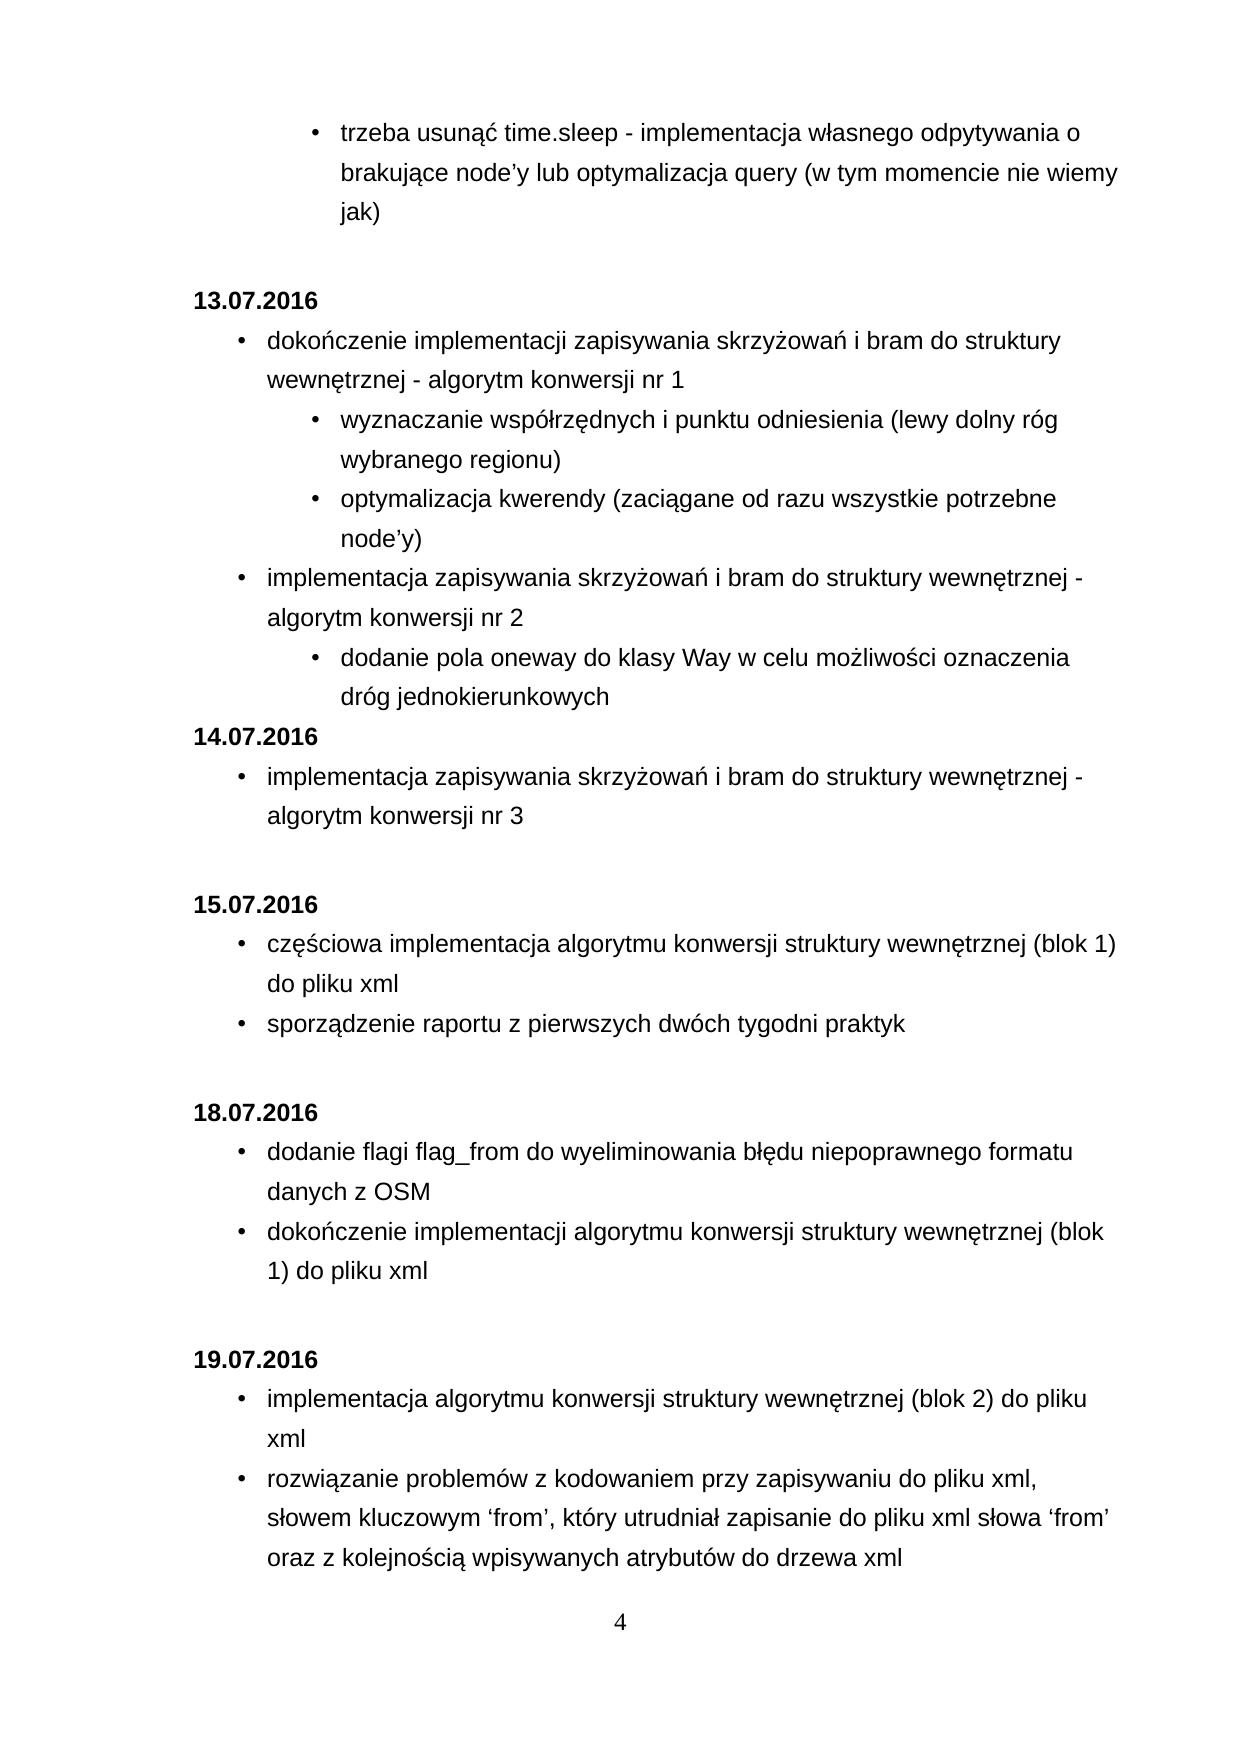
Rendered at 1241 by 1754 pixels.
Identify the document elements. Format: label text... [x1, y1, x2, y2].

list dodanie flagi flag_from do wyeliminowania błędu niepoprawnego formatu danych z OSM [237, 1137, 1122, 1206]
list dokończenie implementacji zapisywania skrzyżowań i bram do struktury wewnętrznej - algorytm konwersji nr 1 [237, 326, 1122, 394]
list dodanie pola oneway do klasy Way w celu możliwości oznaczenia dróg jednokierunkowych [311, 643, 1122, 711]
list implementacja zapisywania skrzyżowań i bram do struktury wewnętrznej - algorytm konwersji nr 3 [237, 762, 1122, 830]
text 13.07.2016 [193, 286, 1122, 315]
list częściowa implementacja algorytmu konwersji struktury wewnętrznej (blok 1) do pliku xml [237, 929, 1122, 998]
list dokończenie implementacji algorytmu konwersji struktury wewnętrznej (blok 1) do pliku xml [237, 1216, 1122, 1285]
list implementacja zapisywania skrzyżowań i bram do struktury wewnętrznej - algorytm konwersji nr 2 [237, 563, 1122, 632]
text 15.07.2016 [193, 890, 1122, 919]
list trzeba usunąć time.sleep - implementacja własnego odpytywania o brakujące node’y lub optymalizacja query (w tym momencie nie wiemy jak) [311, 118, 1122, 226]
list sporządzenie raportu z pierwszych dwóch tygodni praktyk [237, 1009, 1122, 1038]
text 14.07.2016 [193, 722, 1122, 751]
list rozwiązanie problemów z kodowaniem przy zapisywaniu do pliku xml, słowem kluczowym ‘from’, który utrudniał zapisanie do pliku xml słowa ‘from’ oraz z kolejnością wpisywanych atrybutów do drzewa xml [237, 1464, 1122, 1572]
list optymalizacja kwerendy (zaciągane od razu wszystkie potrzebne node’y) [311, 484, 1122, 553]
text 19.07.2016 [193, 1345, 1122, 1373]
list wyznaczanie współrzędnych i punktu odniesienia (lewy dolny róg wybranego regionu) [311, 405, 1122, 473]
text 18.07.2016 [193, 1098, 1122, 1126]
list implementacja algorytmu konwersji struktury wewnętrznej (blok 2) do pliku xml [237, 1384, 1122, 1453]
